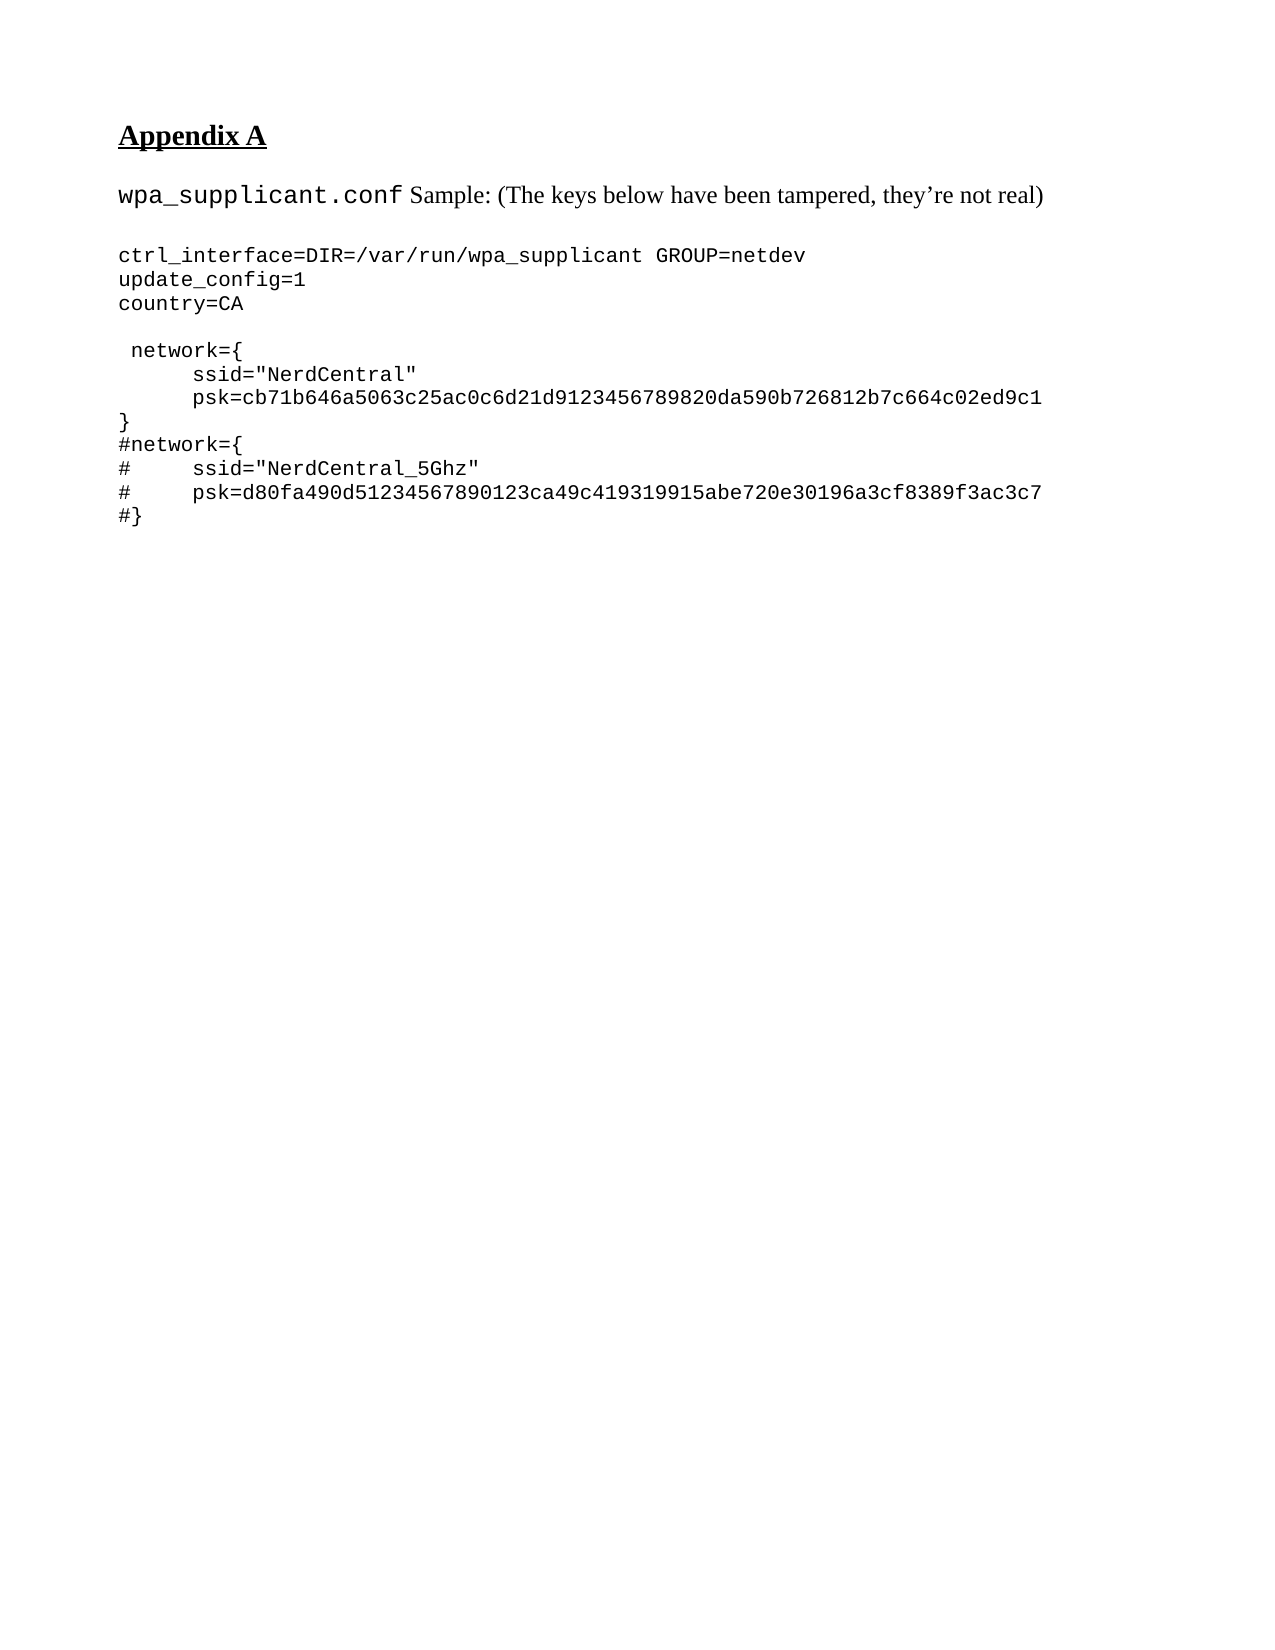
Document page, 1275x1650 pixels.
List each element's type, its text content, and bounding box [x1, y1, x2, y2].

text ssid="NerdCentral" [118, 363, 1157, 387]
text wpa_supplicant.conf Sample: (The keys below have been tampered, they’re not real) [118, 180, 1157, 211]
text Appendix A [118, 118, 1157, 152]
text # psk=d80fa490d51234567890123ca49c419319915abe720e30196a3cf8389f3ac3c7 [118, 482, 1157, 505]
text #} [118, 505, 1157, 529]
text } [118, 411, 1157, 434]
text network={ [118, 340, 1157, 363]
text #network={ [118, 434, 1157, 458]
text ctrl_interface=DIR=/var/run/wpa_supplicant GROUP=netdev [118, 245, 1157, 269]
text # ssid="NerdCentral_5Ghz" [118, 458, 1157, 482]
text country=CA [118, 293, 1157, 316]
text psk=cb71b646a5063c25ac0c6d21d9123456789820da590b726812b7c664c02ed9c1 [118, 387, 1157, 411]
text update_config=1 [118, 269, 1157, 293]
